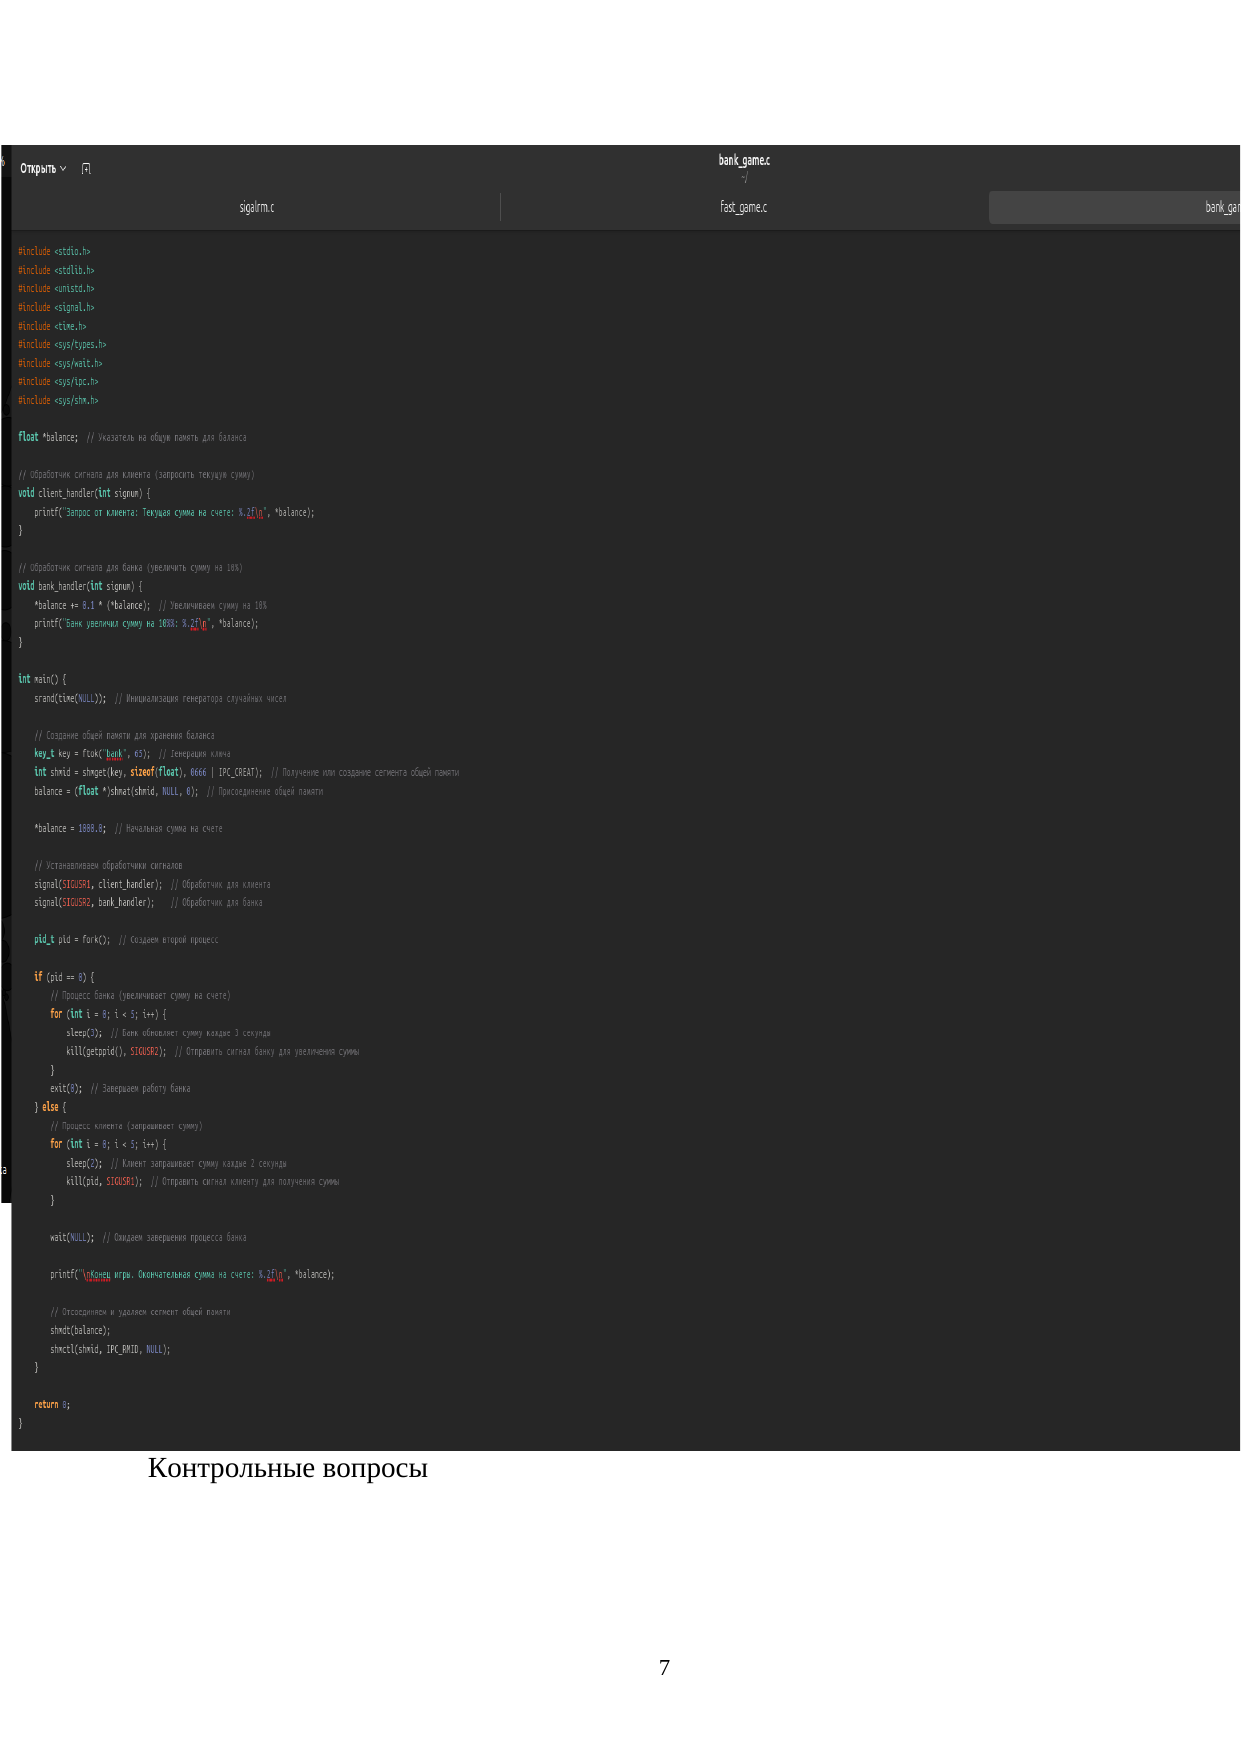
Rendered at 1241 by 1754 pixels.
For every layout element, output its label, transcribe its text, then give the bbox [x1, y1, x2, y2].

picture [1, 145, 1241, 1451]
text Контрольные вопросы [148, 1451, 1181, 1484]
text [148, 118, 1181, 145]
